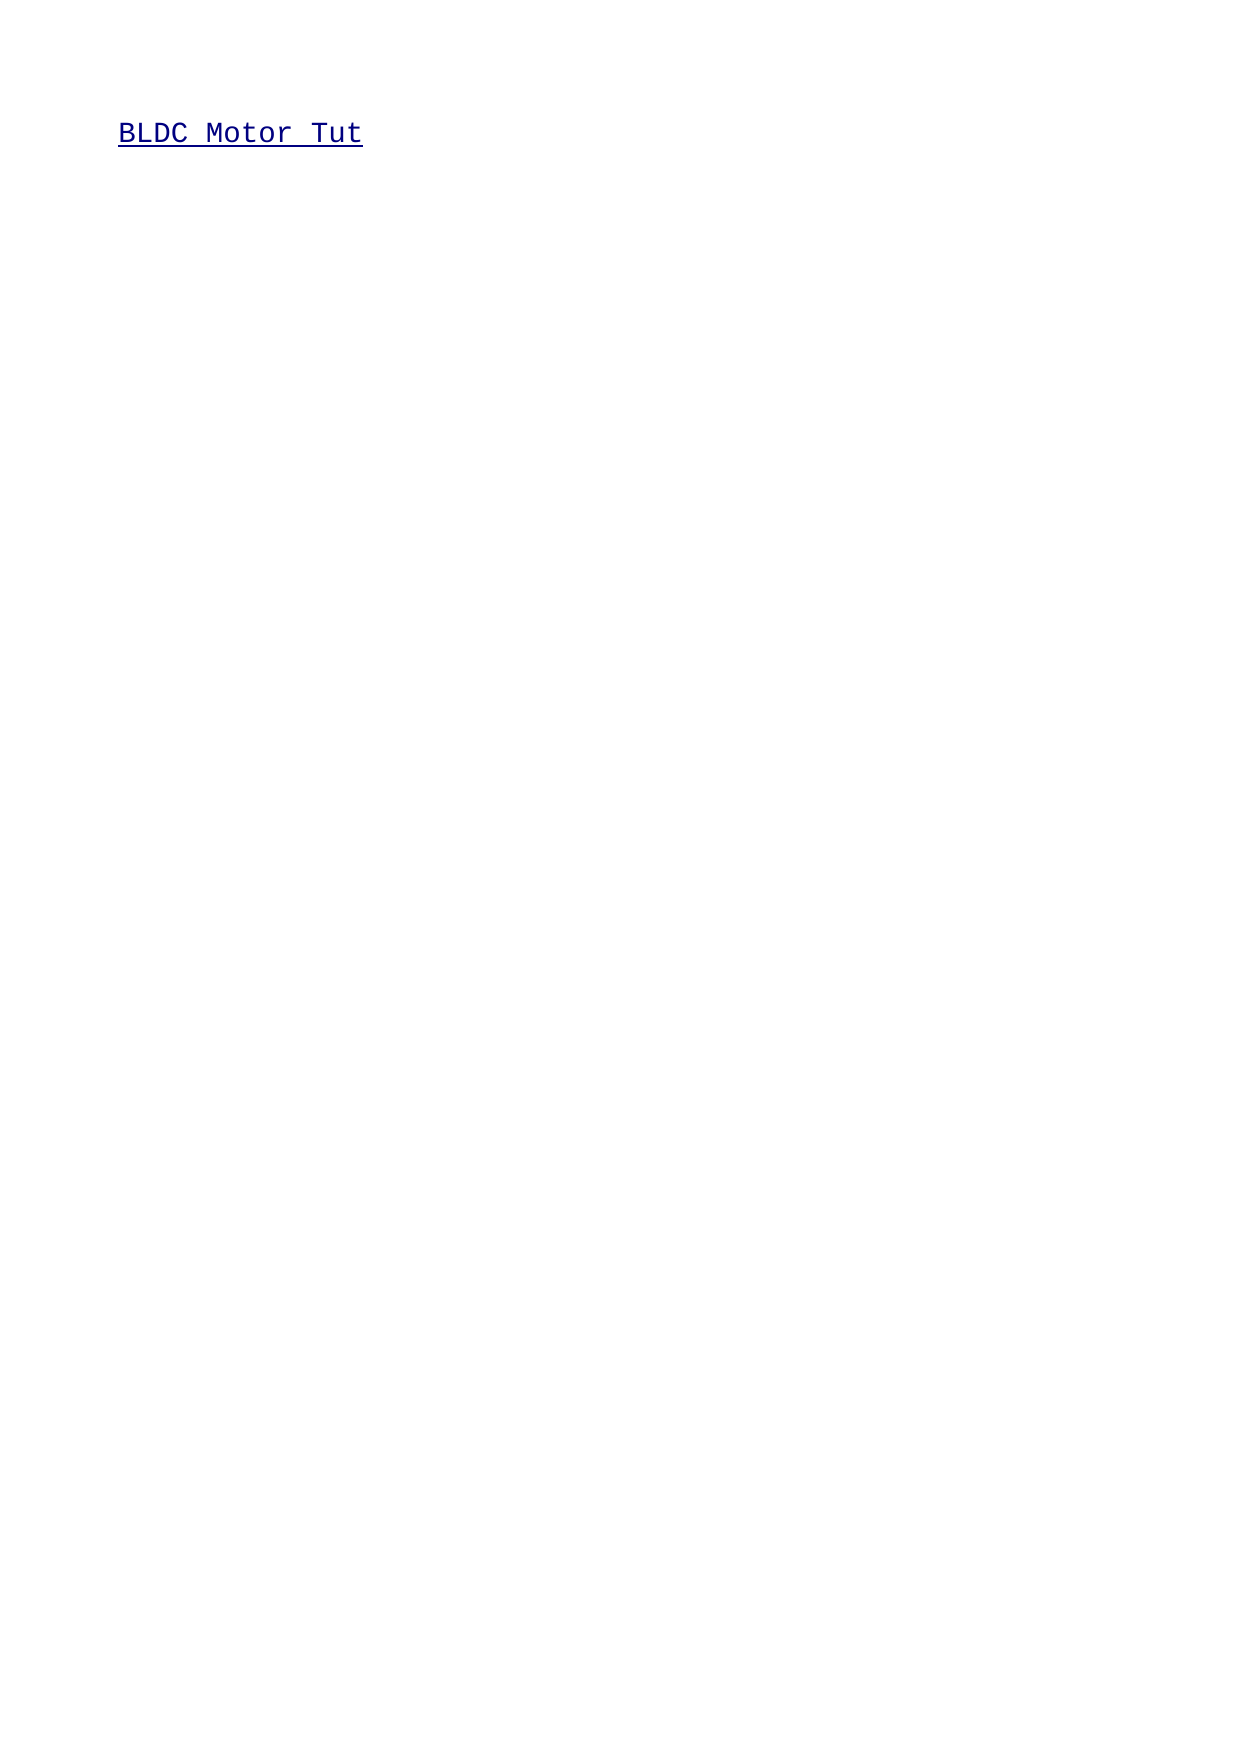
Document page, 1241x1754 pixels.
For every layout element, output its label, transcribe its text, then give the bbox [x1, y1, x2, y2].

text BLDC Motor Tut [118, 118, 1122, 151]
